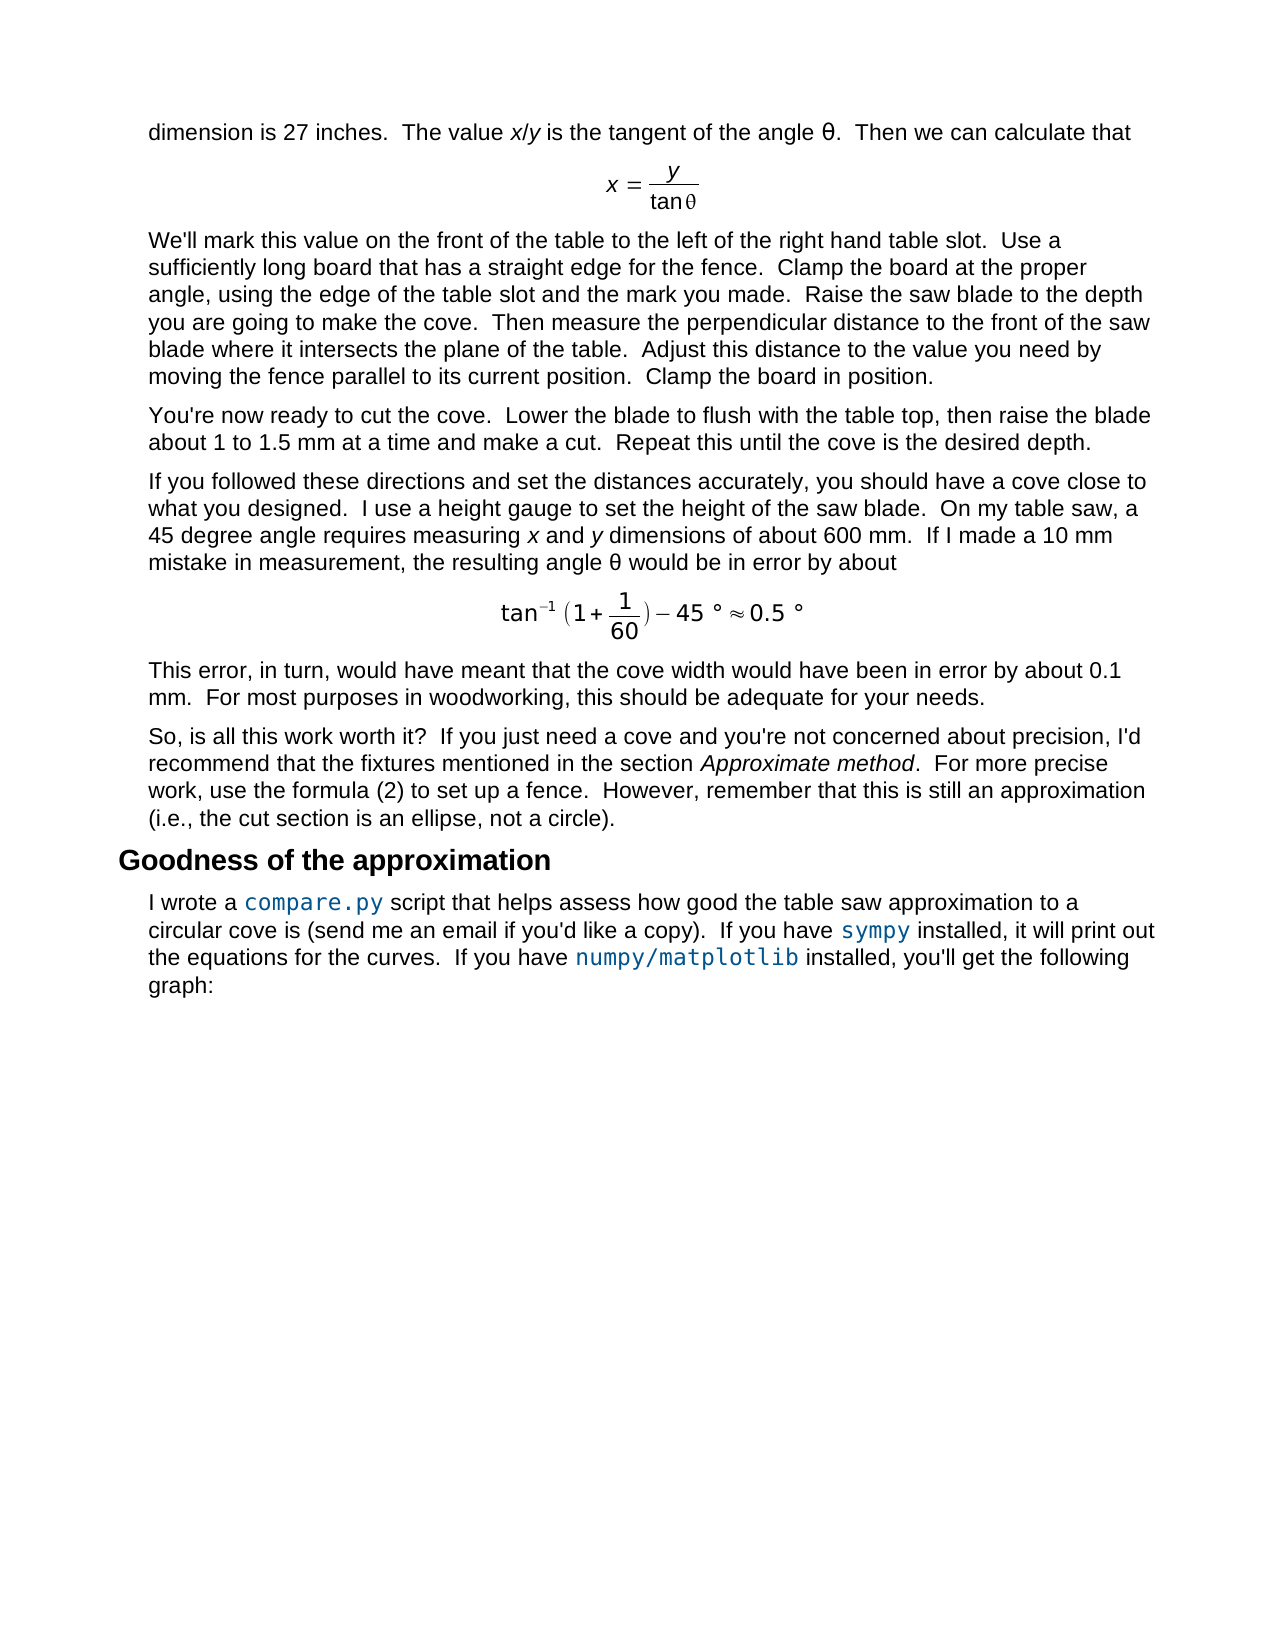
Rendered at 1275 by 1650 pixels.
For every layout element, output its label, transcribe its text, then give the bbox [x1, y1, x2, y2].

text You're now ready to cut the cove. Lower the blade to flush with the table top, then raise the blade about 1 to 1.5 mm at a time and make a cut. Repeat this until the cove is the desired depth. [148, 401, 1157, 455]
text This error, in turn, would have meant that the cove width would have been in error by about 0.1 mm. For most purposes in woodworking, this should be adequate for your needs. [148, 657, 1157, 711]
text So, is all this work worth it? If you just need a cove and you're not concerned about precision, I'd recommend that the fixtures mentioned in the section Approximate method. For more precise work, use the formula (2) to set up a fence. However, remember that this is still an approximation (i.e., the cut section is an ellipse, not a circle). [148, 723, 1157, 831]
subtitle Goodness of the approximation [118, 843, 1157, 877]
text I wrote a compare.py script that helps assess how good the table saw approximation to a circular cove is (send me an email if you'd like a copy). If you have sympy installed, it will print out the equations for the curves. If you have numpy/matplotlib installed, you'll get the following graph: [148, 888, 1157, 998]
text The distance y is the width of the saw's table parallel to the plane of the blade. On my saw, this dimension is 27 inches. The value x/y is the tangent of the angle θ. Then we can calculate that [148, 118, 1157, 146]
text We'll mark this value on the front of the table to the left of the right hand table slot. Use a sufficiently long board that has a straight edge for the fence. Clamp the board at the proper angle, using the edge of the table slot and the mark you made. Raise the saw blade to the depth you are going to make the cove. Then measure the perpendicular distance to the front of the saw blade where it intersects the plane of the table. Adjust this distance to the value you need by moving the fence parallel to its current position. Clamp the board in position. [148, 227, 1157, 389]
text If you followed these directions and set the distances accurately, you should have a cove close to what you designed. I use a height gauge to set the height of the saw blade. On my table saw, a 45 degree angle requires measuring x and y dimensions of about 600 mm. If I made a 10 mm mistake in measurement, the resulting angle θ would be in error by about [148, 467, 1157, 576]
